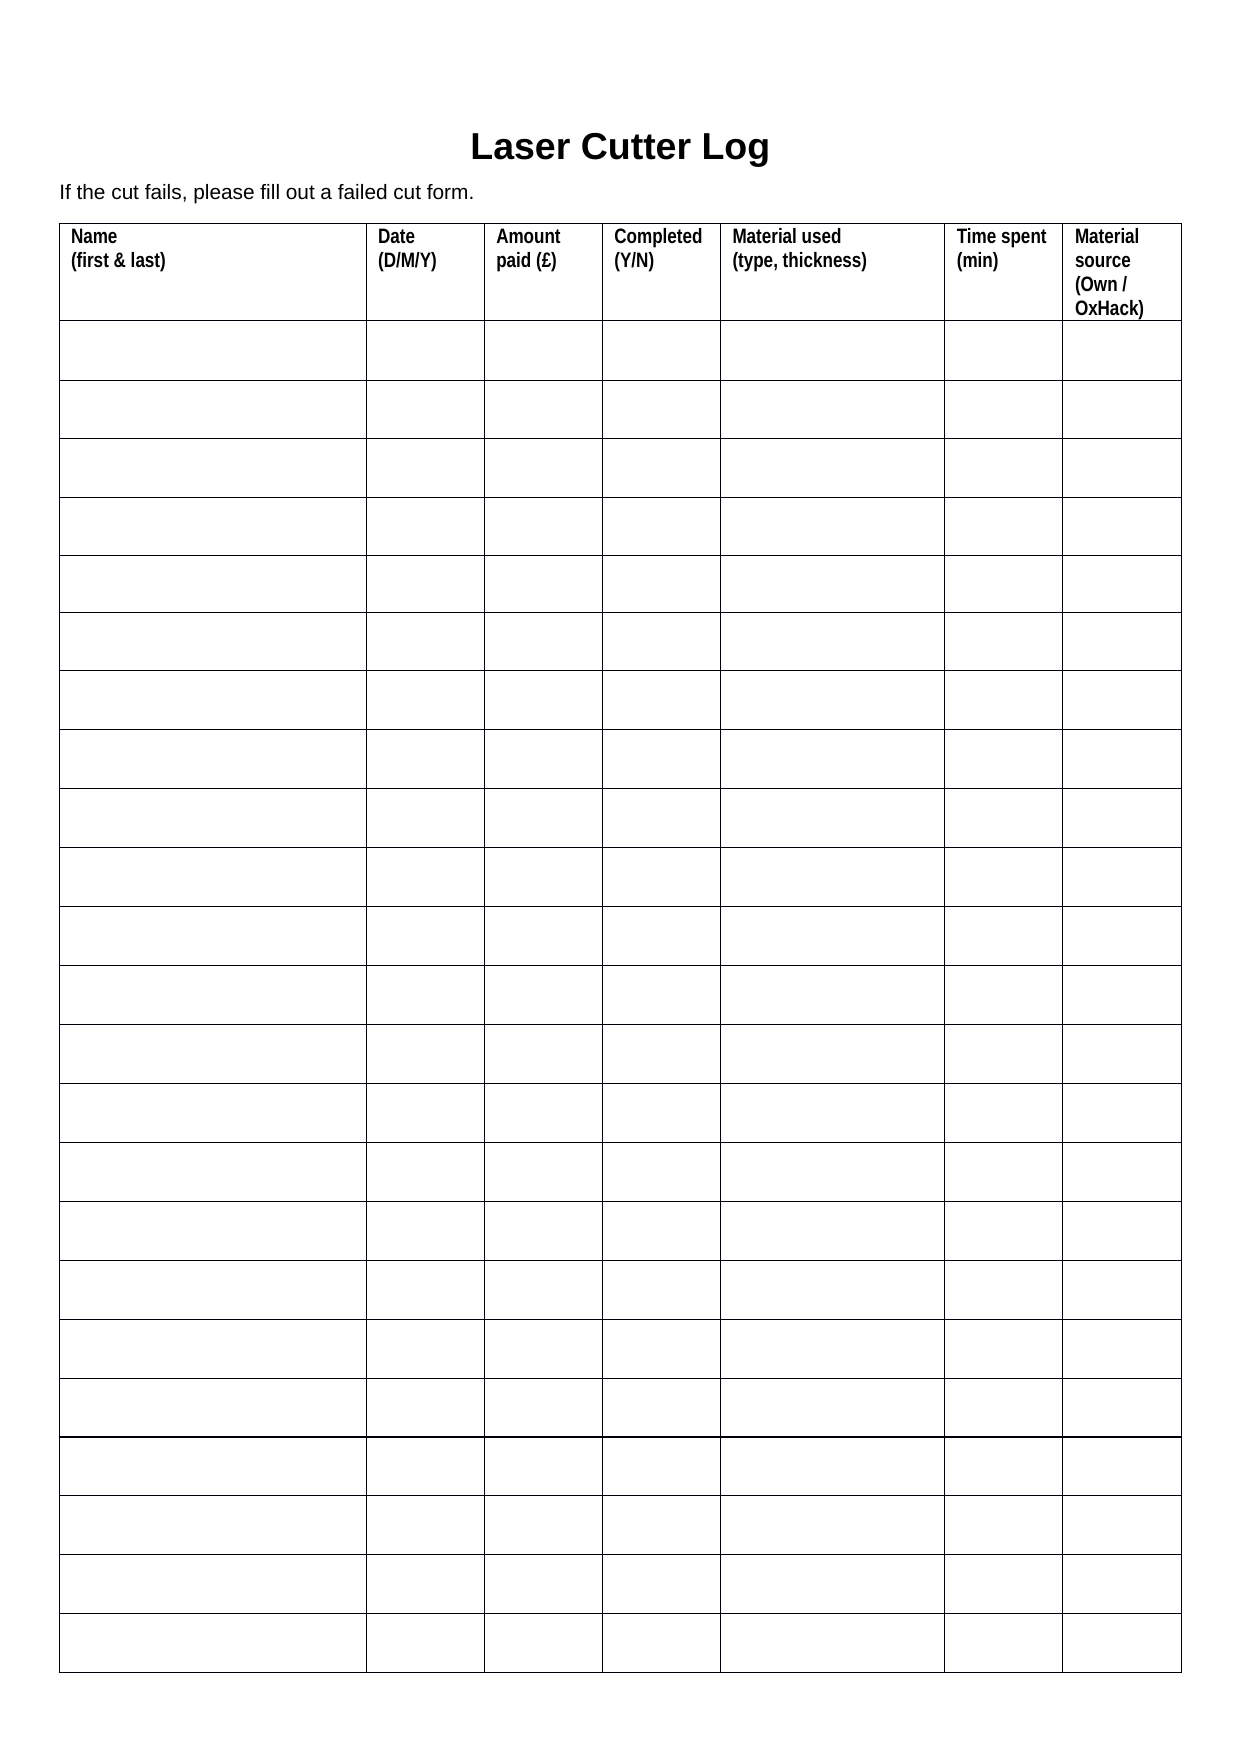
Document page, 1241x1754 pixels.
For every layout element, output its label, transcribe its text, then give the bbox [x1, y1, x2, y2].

table_cell [60, 1202, 366, 1259]
table_cell [60, 1084, 366, 1142]
table_cell [945, 613, 1062, 670]
table_cell [721, 613, 944, 670]
table_cell [1063, 730, 1181, 788]
table_header Material source (Own / OxHack) [1063, 224, 1181, 320]
table_cell [485, 1496, 602, 1554]
table_cell [945, 321, 1062, 380]
table_cell [721, 1555, 944, 1613]
table_cell [60, 613, 366, 670]
table_cell [367, 848, 484, 906]
table_cell [367, 321, 484, 380]
table_cell [485, 1555, 602, 1613]
table_cell [60, 1379, 366, 1436]
table_cell [1063, 1496, 1181, 1554]
table_cell [603, 671, 720, 729]
table_cell [367, 789, 484, 847]
table_cell [485, 1143, 602, 1201]
table_cell [945, 1143, 1062, 1201]
table_cell [945, 1555, 1062, 1613]
table_cell [603, 381, 720, 438]
table_cell [1063, 613, 1181, 670]
table_cell [945, 381, 1062, 438]
table_cell [367, 1261, 484, 1318]
table_cell [945, 966, 1062, 1024]
table_cell [603, 966, 720, 1024]
table_cell [721, 671, 944, 729]
table_cell [367, 1438, 484, 1495]
table_cell [485, 966, 602, 1024]
table_cell [945, 1496, 1062, 1554]
table_cell [367, 730, 484, 788]
table_cell [945, 848, 1062, 906]
table_cell [721, 1202, 944, 1259]
table_cell [60, 1555, 366, 1613]
table_cell [367, 671, 484, 729]
table_cell [603, 848, 720, 906]
table_cell [603, 789, 720, 847]
table_cell [367, 1496, 484, 1554]
table_header Material used (type, thickness) [721, 224, 944, 320]
table_cell [60, 789, 366, 847]
table_cell [485, 1261, 602, 1318]
table_cell [721, 848, 944, 906]
table_cell [603, 613, 720, 670]
table_cell [721, 966, 944, 1024]
table_cell [367, 1084, 484, 1142]
table_cell [721, 321, 944, 380]
table_cell [60, 966, 366, 1024]
table_cell [60, 439, 366, 497]
table_cell [945, 1320, 1062, 1377]
table_cell [485, 671, 602, 729]
table_cell [1063, 1320, 1181, 1377]
table_cell [945, 439, 1062, 497]
table_cell [721, 1614, 944, 1672]
table_cell [367, 498, 484, 554]
table_cell [603, 1320, 720, 1377]
table_cell [367, 1320, 484, 1377]
table_cell [60, 1438, 366, 1495]
table_cell [1063, 1555, 1181, 1613]
text If the cut fails, please fill out a failed cut form. [59, 180, 1181, 204]
table_cell [60, 1025, 366, 1083]
table_cell [1063, 1614, 1181, 1672]
table_cell [603, 1614, 720, 1672]
table_cell [60, 1496, 366, 1554]
table_cell [1063, 321, 1181, 380]
table_cell [721, 439, 944, 497]
table_cell [1063, 381, 1181, 438]
table_cell [945, 907, 1062, 965]
table_cell [60, 671, 366, 729]
table_cell [485, 1614, 602, 1672]
table_cell [945, 498, 1062, 554]
table_header Amount paid (£) [485, 224, 602, 320]
table_cell [721, 1379, 944, 1436]
table_cell [721, 1496, 944, 1554]
table_cell [60, 848, 366, 906]
table_cell [1063, 1261, 1181, 1318]
table_cell [603, 1202, 720, 1259]
table_cell [1063, 1438, 1181, 1495]
table_cell [603, 556, 720, 612]
table_cell [367, 907, 484, 965]
table_cell [945, 1438, 1062, 1495]
table_cell [1063, 1202, 1181, 1259]
table_cell [485, 1202, 602, 1259]
table_header Date (D/M/Y) [367, 224, 484, 320]
table_cell [603, 439, 720, 497]
table_cell [1063, 1143, 1181, 1201]
table_cell [367, 381, 484, 438]
table_cell [367, 613, 484, 670]
table_cell [721, 1261, 944, 1318]
table_cell [485, 1379, 602, 1436]
table_cell [603, 1496, 720, 1554]
table_cell [603, 1084, 720, 1142]
table_cell [60, 1261, 366, 1318]
table_cell [367, 1025, 484, 1083]
table_cell [721, 498, 944, 554]
table_cell [603, 1438, 720, 1495]
table_cell [485, 556, 602, 612]
table_cell [1063, 498, 1181, 554]
table_cell [721, 730, 944, 788]
table_cell [485, 439, 602, 497]
table_cell [60, 321, 366, 380]
table_cell [945, 1614, 1062, 1672]
table_cell [485, 1084, 602, 1142]
table_cell [485, 848, 602, 906]
table_cell [945, 556, 1062, 612]
table_cell [721, 907, 944, 965]
table_cell [485, 789, 602, 847]
table_cell [367, 1614, 484, 1672]
table_cell [60, 1143, 366, 1201]
table_cell [60, 556, 366, 612]
table_cell [485, 381, 602, 438]
table_cell [1063, 848, 1181, 906]
table_cell [485, 498, 602, 554]
table_cell [60, 1614, 366, 1672]
table_cell [721, 789, 944, 847]
table_cell [485, 613, 602, 670]
table_cell [603, 1025, 720, 1083]
table_cell [367, 1555, 484, 1613]
table_cell [721, 381, 944, 438]
table_cell [721, 1084, 944, 1142]
table_cell [367, 966, 484, 1024]
table_cell [945, 1084, 1062, 1142]
table_cell [603, 1261, 720, 1318]
table_header Name (first & last) [60, 224, 366, 320]
table_cell [945, 1261, 1062, 1318]
table_cell [1063, 1025, 1181, 1083]
table_cell [60, 907, 366, 965]
table_cell [367, 1143, 484, 1201]
table_cell [945, 1202, 1062, 1259]
table_cell [945, 730, 1062, 788]
table_cell [1063, 439, 1181, 497]
subtitle Laser Cutter Log [59, 124, 1181, 167]
table_cell [60, 498, 366, 554]
table_cell [945, 671, 1062, 729]
table_cell [485, 730, 602, 788]
table_cell [603, 730, 720, 788]
table_cell [603, 1379, 720, 1436]
table_cell [721, 556, 944, 612]
table_cell [1063, 1084, 1181, 1142]
table_cell [603, 321, 720, 380]
table_cell [1063, 907, 1181, 965]
table_cell [367, 556, 484, 612]
table_cell [945, 1379, 1062, 1436]
table_cell [367, 439, 484, 497]
table_cell [603, 1143, 720, 1201]
table_cell [367, 1202, 484, 1259]
table_cell [485, 1438, 602, 1495]
table_cell [60, 381, 366, 438]
table_header Time spent (min) [945, 224, 1062, 320]
table_cell [1063, 966, 1181, 1024]
table_cell [721, 1320, 944, 1377]
table_cell [485, 1320, 602, 1377]
table_cell [1063, 789, 1181, 847]
table_cell [721, 1438, 944, 1495]
table_cell [367, 1379, 484, 1436]
table_cell [60, 1320, 366, 1377]
table_cell [1063, 556, 1181, 612]
table_cell [603, 907, 720, 965]
table_cell [603, 498, 720, 554]
table_cell [1063, 1379, 1181, 1436]
table_cell [945, 1025, 1062, 1083]
table_cell [60, 730, 366, 788]
table_cell [721, 1025, 944, 1083]
table_header Completed (Y/N) [603, 224, 720, 320]
table_cell [485, 321, 602, 380]
table_cell [485, 907, 602, 965]
table_cell [485, 1025, 602, 1083]
table_cell [945, 789, 1062, 847]
table_cell [721, 1143, 944, 1201]
table_cell [1063, 671, 1181, 729]
table_cell [603, 1555, 720, 1613]
